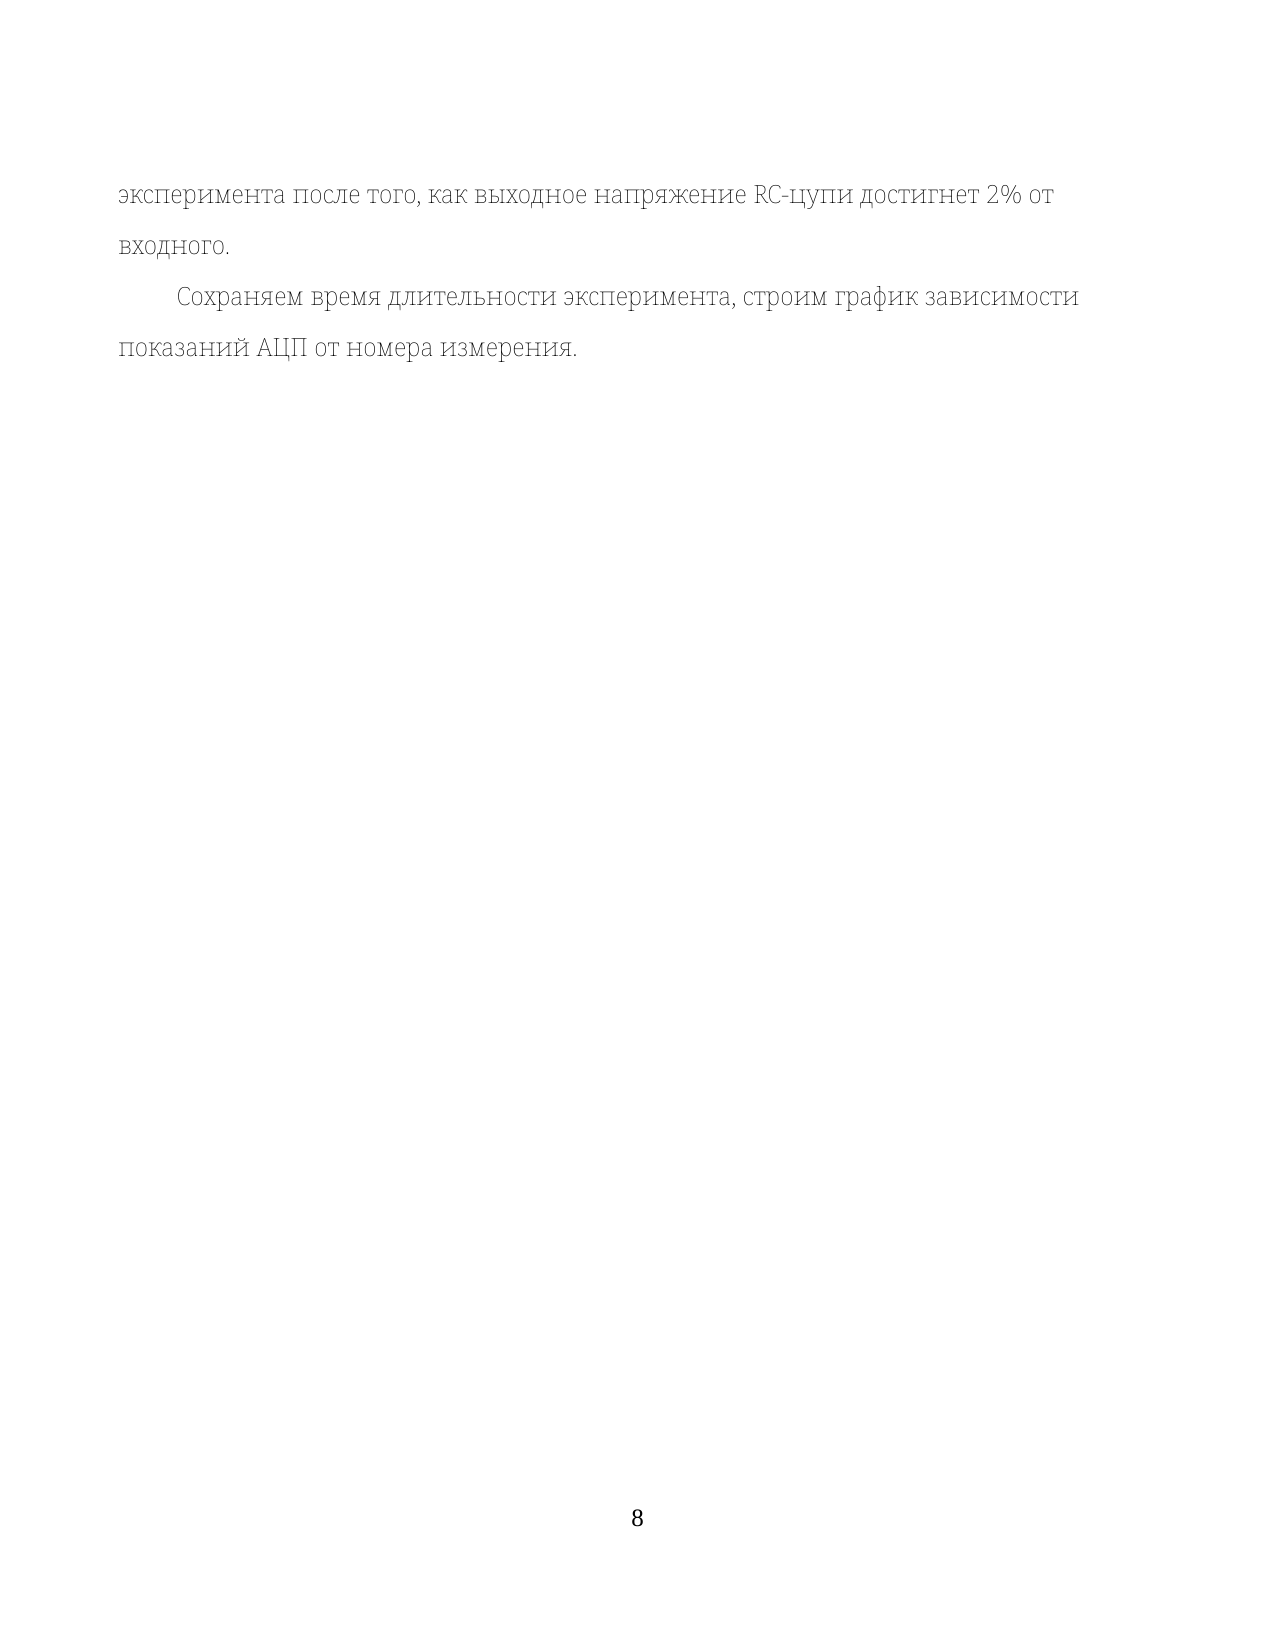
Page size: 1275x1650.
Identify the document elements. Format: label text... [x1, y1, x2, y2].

text эксперимента после того, как выходное напряжение RC-цупи достигнет 2% от входного. [118, 176, 1157, 261]
text Сохраняем время длительности эксперимента, строим график зависимости показаний АЦП от номера измерения. [118, 278, 1157, 363]
